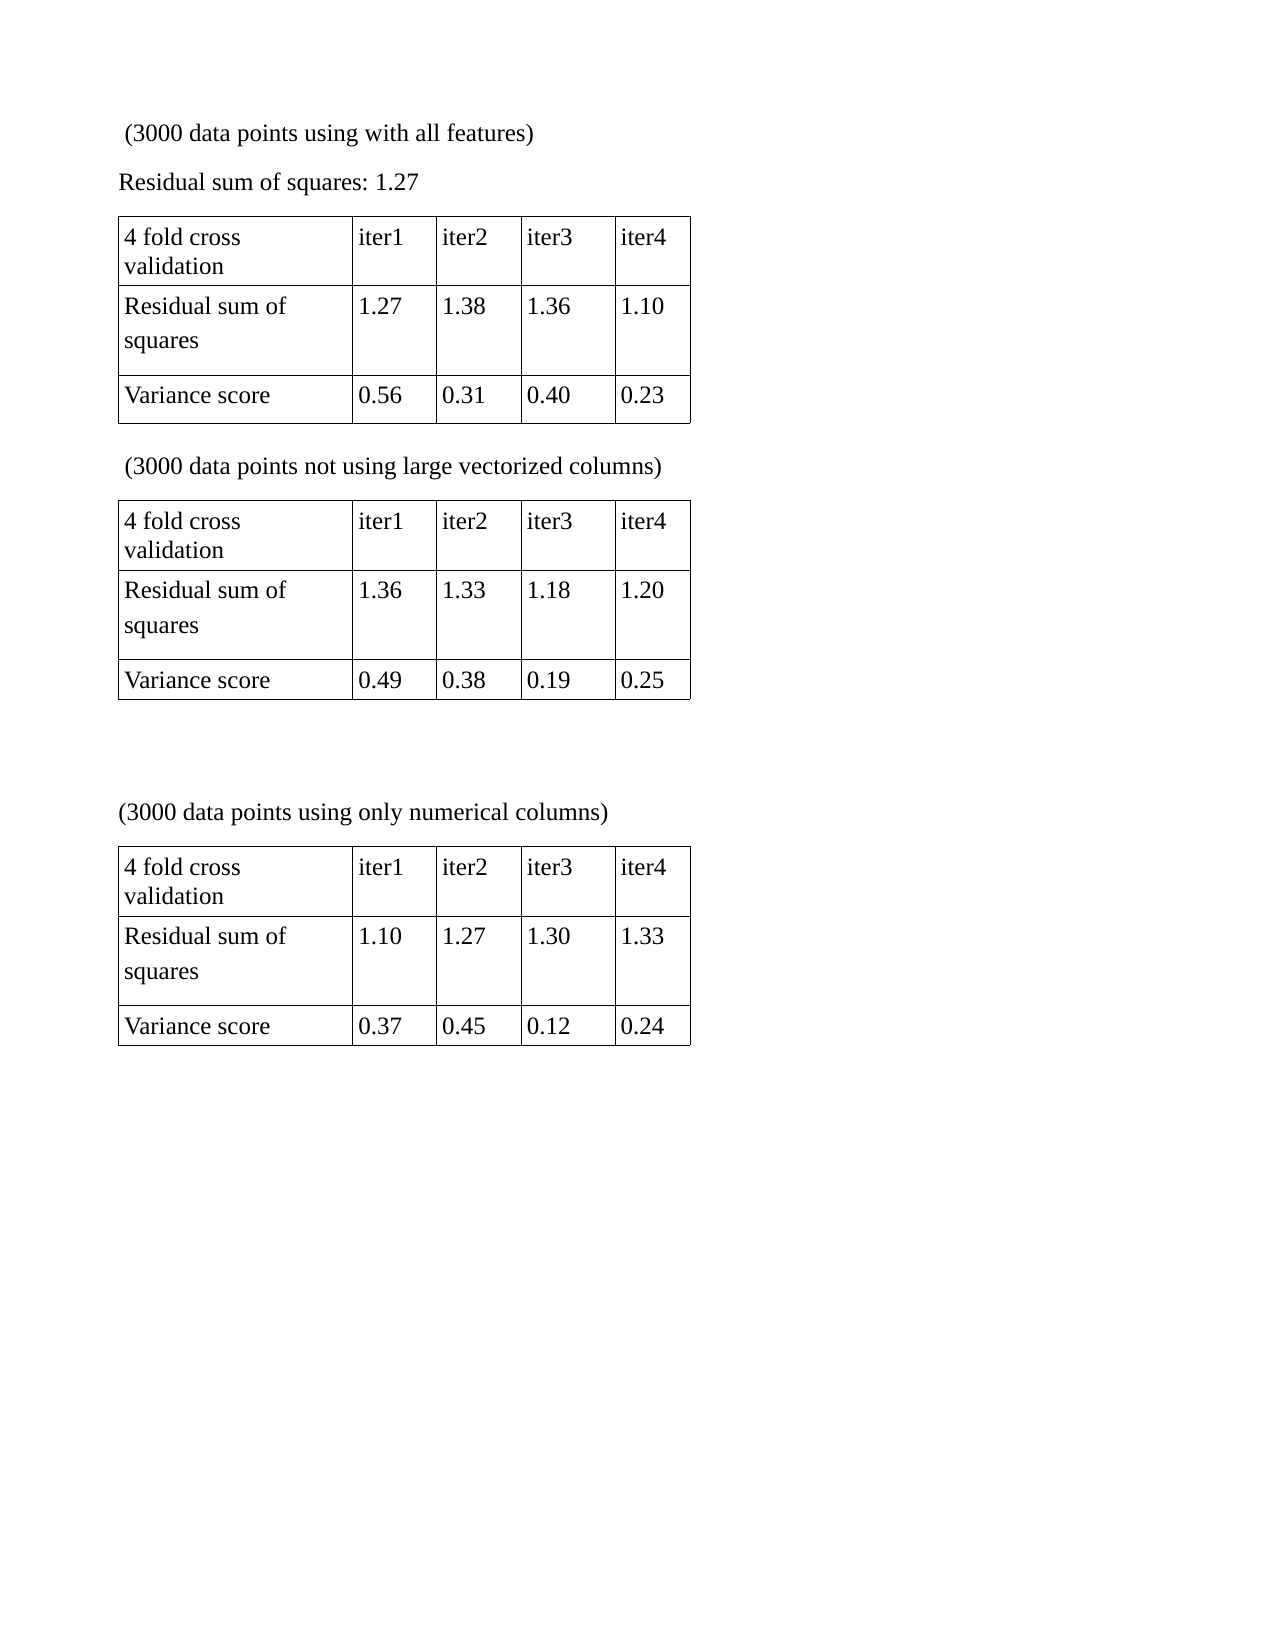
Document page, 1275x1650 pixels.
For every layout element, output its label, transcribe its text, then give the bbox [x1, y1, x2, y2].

table_header iter2 [437, 847, 521, 916]
table_cell Variance score [119, 660, 352, 699]
table_cell Variance score [119, 376, 352, 422]
table_cell 1.38 [437, 286, 521, 375]
table_header 4 fold cross validation [119, 501, 352, 569]
table_cell 0.40 [522, 376, 615, 422]
table_header iter1 [353, 501, 436, 569]
table_cell Residual sum of squares [119, 917, 352, 1005]
table_cell 0.56 [353, 376, 436, 422]
table_cell Variance score [119, 1006, 352, 1045]
table_cell 0.23 [616, 376, 690, 422]
table_cell 1.10 [353, 917, 436, 1005]
table_cell 0.37 [353, 1006, 436, 1045]
table_cell 0.25 [616, 660, 690, 699]
table_cell 1.27 [437, 917, 521, 1005]
table_header iter1 [353, 217, 436, 285]
table_cell 0.19 [522, 660, 615, 699]
table_cell Residual sum of squares [119, 286, 352, 375]
table_cell 1.20 [616, 571, 690, 659]
table_header iter3 [522, 501, 615, 569]
table_cell 0.31 [437, 376, 521, 422]
table_header 4 fold cross validation [119, 217, 352, 285]
text (3000 data points not using large vectorized columns) [118, 451, 1157, 480]
text (3000 data points using with all features) [118, 118, 1157, 147]
table_header iter3 [522, 217, 615, 285]
table_header 4 fold cross validation [119, 847, 352, 916]
table_cell 0.12 [522, 1006, 615, 1045]
table_header iter1 [353, 847, 436, 916]
table_cell 1.30 [522, 917, 615, 1005]
table_cell Residual sum of squares [119, 571, 352, 659]
table_cell 1.10 [616, 286, 690, 375]
table_cell 0.45 [437, 1006, 521, 1045]
table_cell 1.33 [616, 917, 690, 1005]
text (3000 data points using only numerical columns) [118, 797, 1157, 826]
table_cell 1.18 [522, 571, 615, 659]
table_cell 1.33 [437, 571, 521, 659]
table_cell 1.27 [353, 286, 436, 375]
table_header iter4 [616, 847, 690, 916]
table_header iter2 [437, 217, 521, 285]
table_header iter3 [522, 847, 615, 916]
table_cell 0.38 [437, 660, 521, 699]
table_cell 1.36 [522, 286, 615, 375]
table_cell 0.24 [616, 1006, 690, 1045]
table_header iter4 [616, 501, 690, 569]
table_header iter2 [437, 501, 521, 569]
table_cell 1.36 [353, 571, 436, 659]
table_cell 0.49 [353, 660, 436, 699]
text Residual sum of squares: 1.27 [118, 167, 1157, 196]
table_header iter4 [616, 217, 690, 285]
